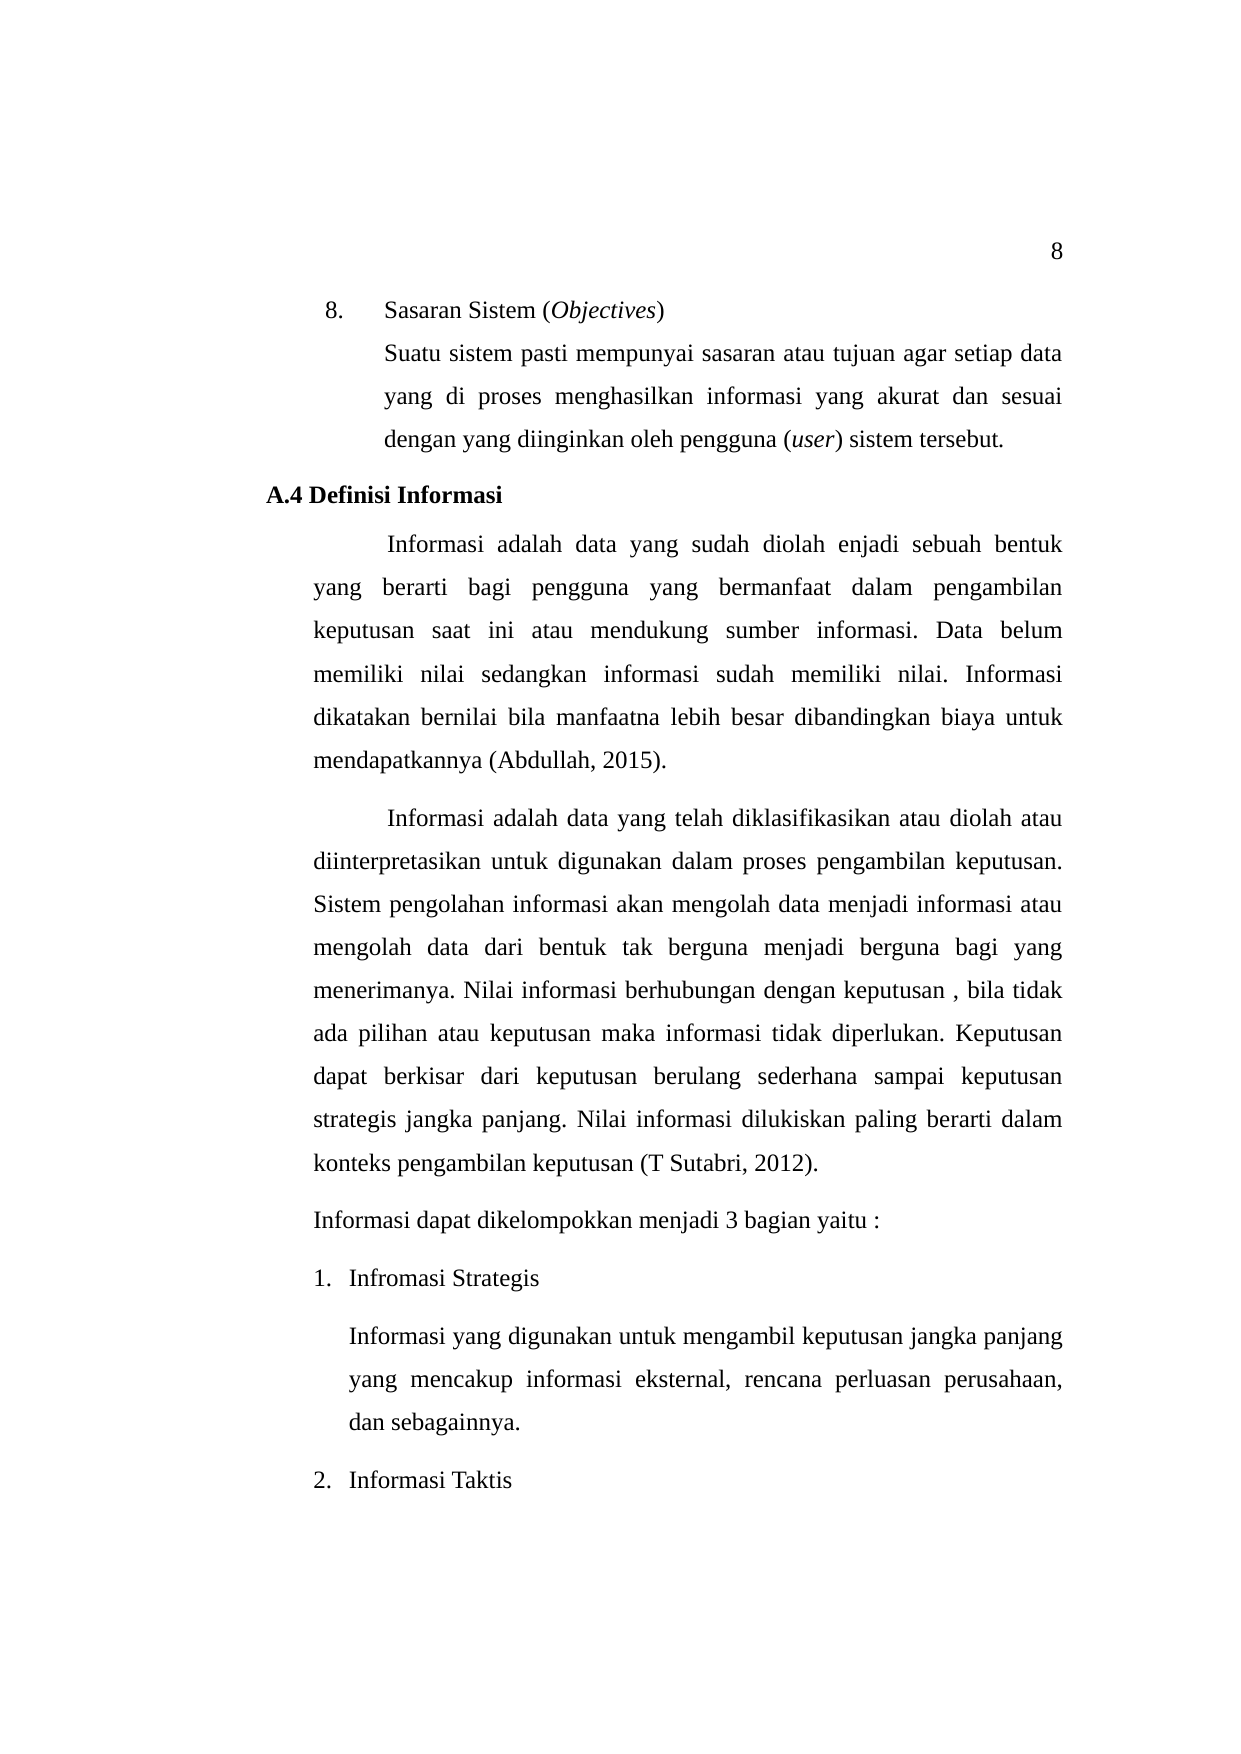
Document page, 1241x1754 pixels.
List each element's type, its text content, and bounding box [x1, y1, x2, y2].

text Informasi dapat dikelompokkan menjadi 3 bagian yaitu : [313, 1205, 1063, 1234]
list Suatu sistem pasti mempunyai sasaran atau tujuan agar setiap data yang di proses menghasilkan informasi yang akurat dan sesuai dengan yang diinginkan oleh pengguna (user) sistem tersebut. [325, 338, 1063, 453]
list Infromasi Strategis [313, 1263, 1063, 1292]
text A.4 Definisi Informasi [266, 480, 1063, 509]
text Informasi adalah data yang sudah diolah enjadi sebuah bentuk yang berarti bagi pengguna yang bermanfaat dalam pengambilan keputusan saat ini atau mendukung sumber informasi. Data belum memiliki nilai sedangkan informasi sudah memiliki nilai. Informasi dikatakan bernilai bila manfaatna lebih besar dibandingkan biaya untuk mendapatkannya (Abdullah, 2015). [313, 529, 1063, 774]
list Informasi Taktis [313, 1465, 1063, 1493]
text Informasi adalah data yang telah diklasifikasikan atau diolah atau diinterpretasikan untuk digunakan dalam proses pengambilan keputusan. Sistem pengolahan informasi akan mengolah data menjadi informasi atau mengolah data dari bentuk tak berguna menjadi berguna bagi yang menerimanya. Nilai informasi berhubungan dengan keputusan , bila tidak ada pilihan atau keputusan maka informasi tidak diperlukan. Keputusan dapat berkisar dari keputusan berulang sederhana sampai keputusan strategis jangka panjang. Nilai informasi dilukiskan paling berarti dalam konteks pengambilan keputusan (T Sutabri, 2012). [313, 803, 1063, 1176]
list Informasi yang digunakan untuk mengambil keputusan jangka panjang yang mencakup informasi eksternal, rencana perluasan perusahaan, dan sebagainnya. [313, 1321, 1063, 1436]
list Sasaran Sistem (Objectives) [325, 295, 1063, 324]
